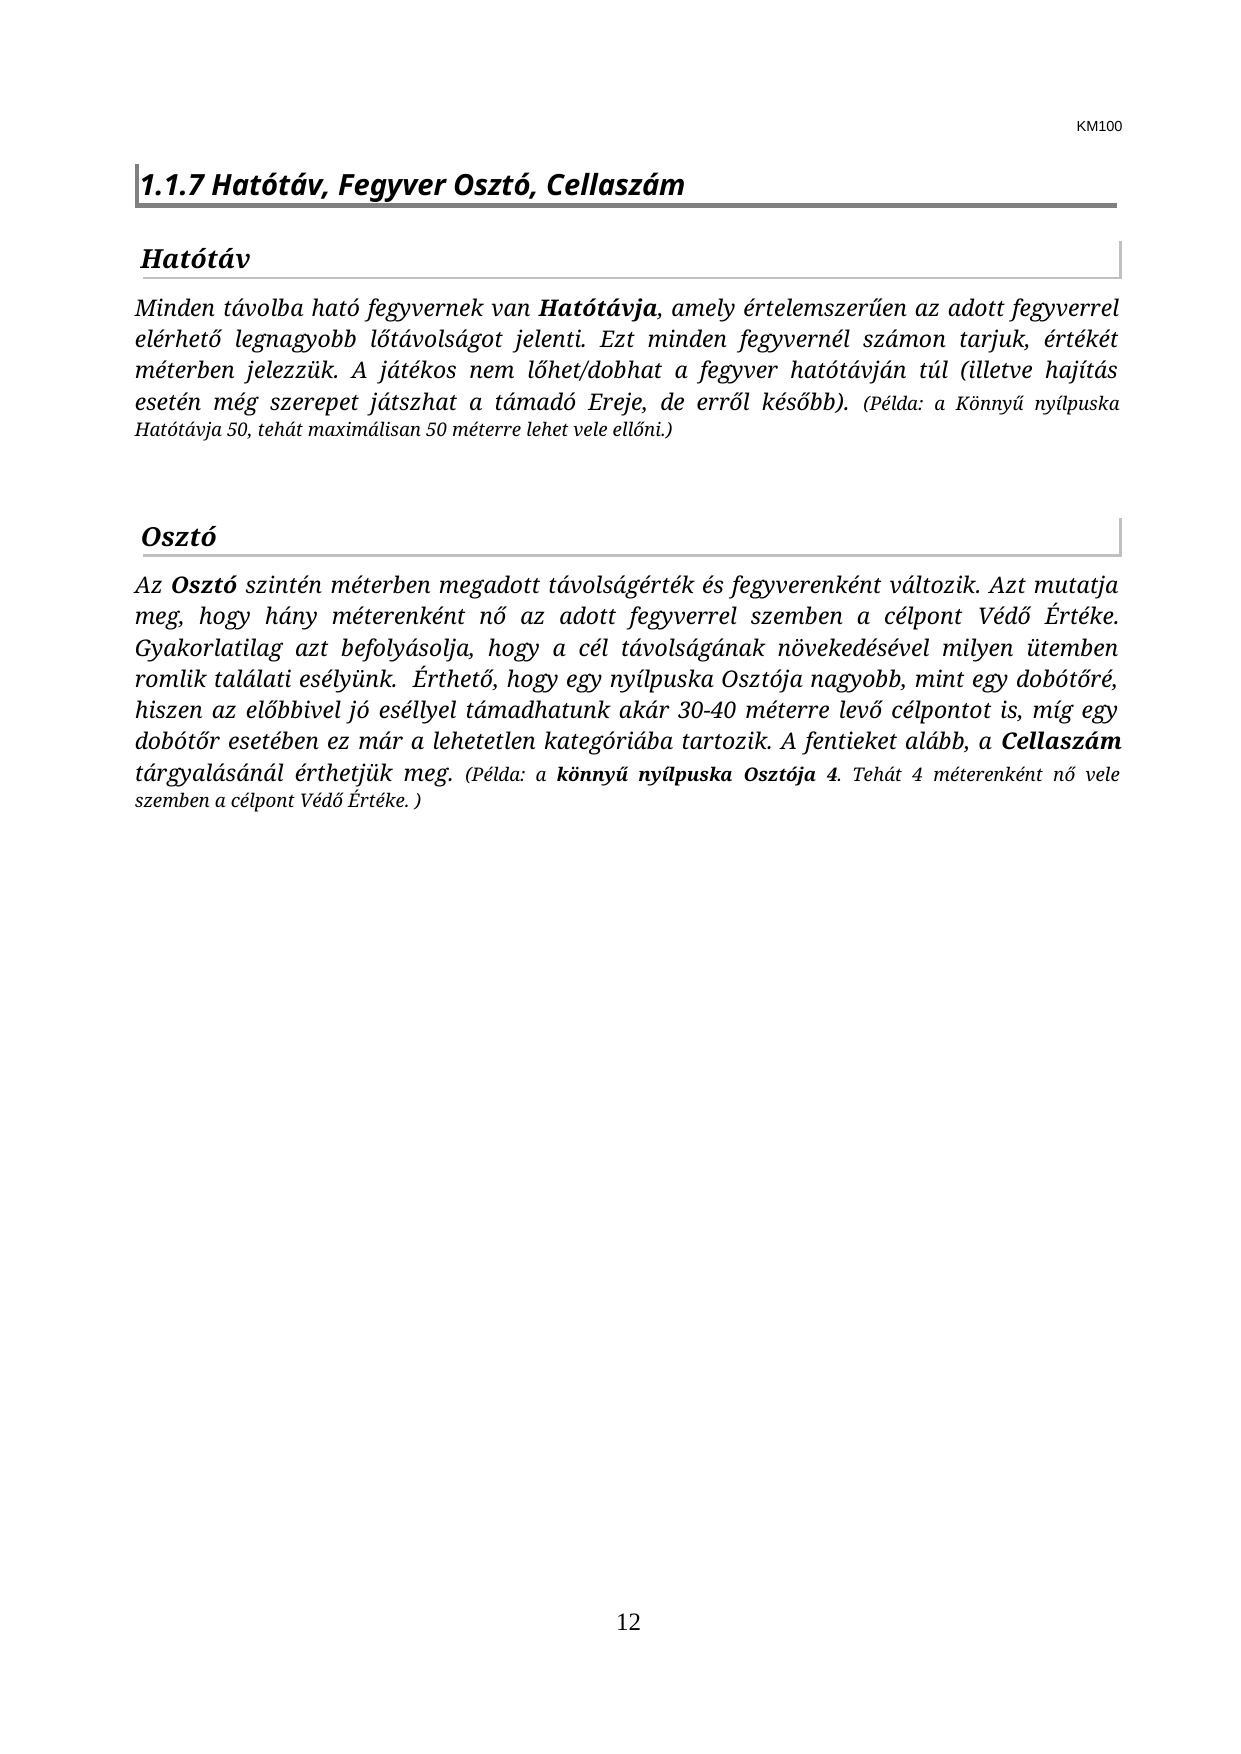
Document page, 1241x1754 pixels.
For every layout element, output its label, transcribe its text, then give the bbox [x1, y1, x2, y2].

subtitle Osztó [140, 518, 1119, 554]
subtitle Hatótáv [140, 241, 1119, 277]
text Az Osztó szintén méterben megadott távolságérték és fegyverenként változik. Azt mutatja meg, hogy hány méterenként nő az adott fegyverrel szemben a célpont Védő Értéke. Gyakorlatilag azt befolyásolja, hogy a cél távolságának növekedésével milyen ütemben romlik találati esélyünk. Érthető, hogy egy nyílpuska Osztója nagyobb, mint egy dobótőré, hiszen az előbbivel jó eséllyel támadhatunk akár 30-40 méterre levő célpontot is, míg egy dobótőr esetében ez már a lehetetlen kategóriába tartozik. A fentieket alább, a Cellaszám tárgyalásánál érthetjük meg. (Példa: a könnyű nyílpuska Osztója 4. Tehát 4 méterenként nő vele szemben a célpont Védő Értéke. ) [134, 569, 1122, 813]
text Minden távolba ható fegyvernek van Hatótávja, amely értelemszerűen az adott fegyverrel elérhető legnagyobb lőtávolságot jelenti. Ezt minden fegyvernél számon tarjuk, értékét méterben jelezzük. A játékos nem lőhet/dobhat a fegyver hatótávján túl (illetve hajítás esetén még szerepet játszhat a támadó Ereje, de erről később). (Példa: a Könnyű nyílpuska Hatótávja 50, tehát maximálisan 50 méterre lehet vele ellőni.) [134, 292, 1122, 442]
subtitle Hatótáv, Fegyver Osztó, Cellaszám [139, 164, 1122, 204]
